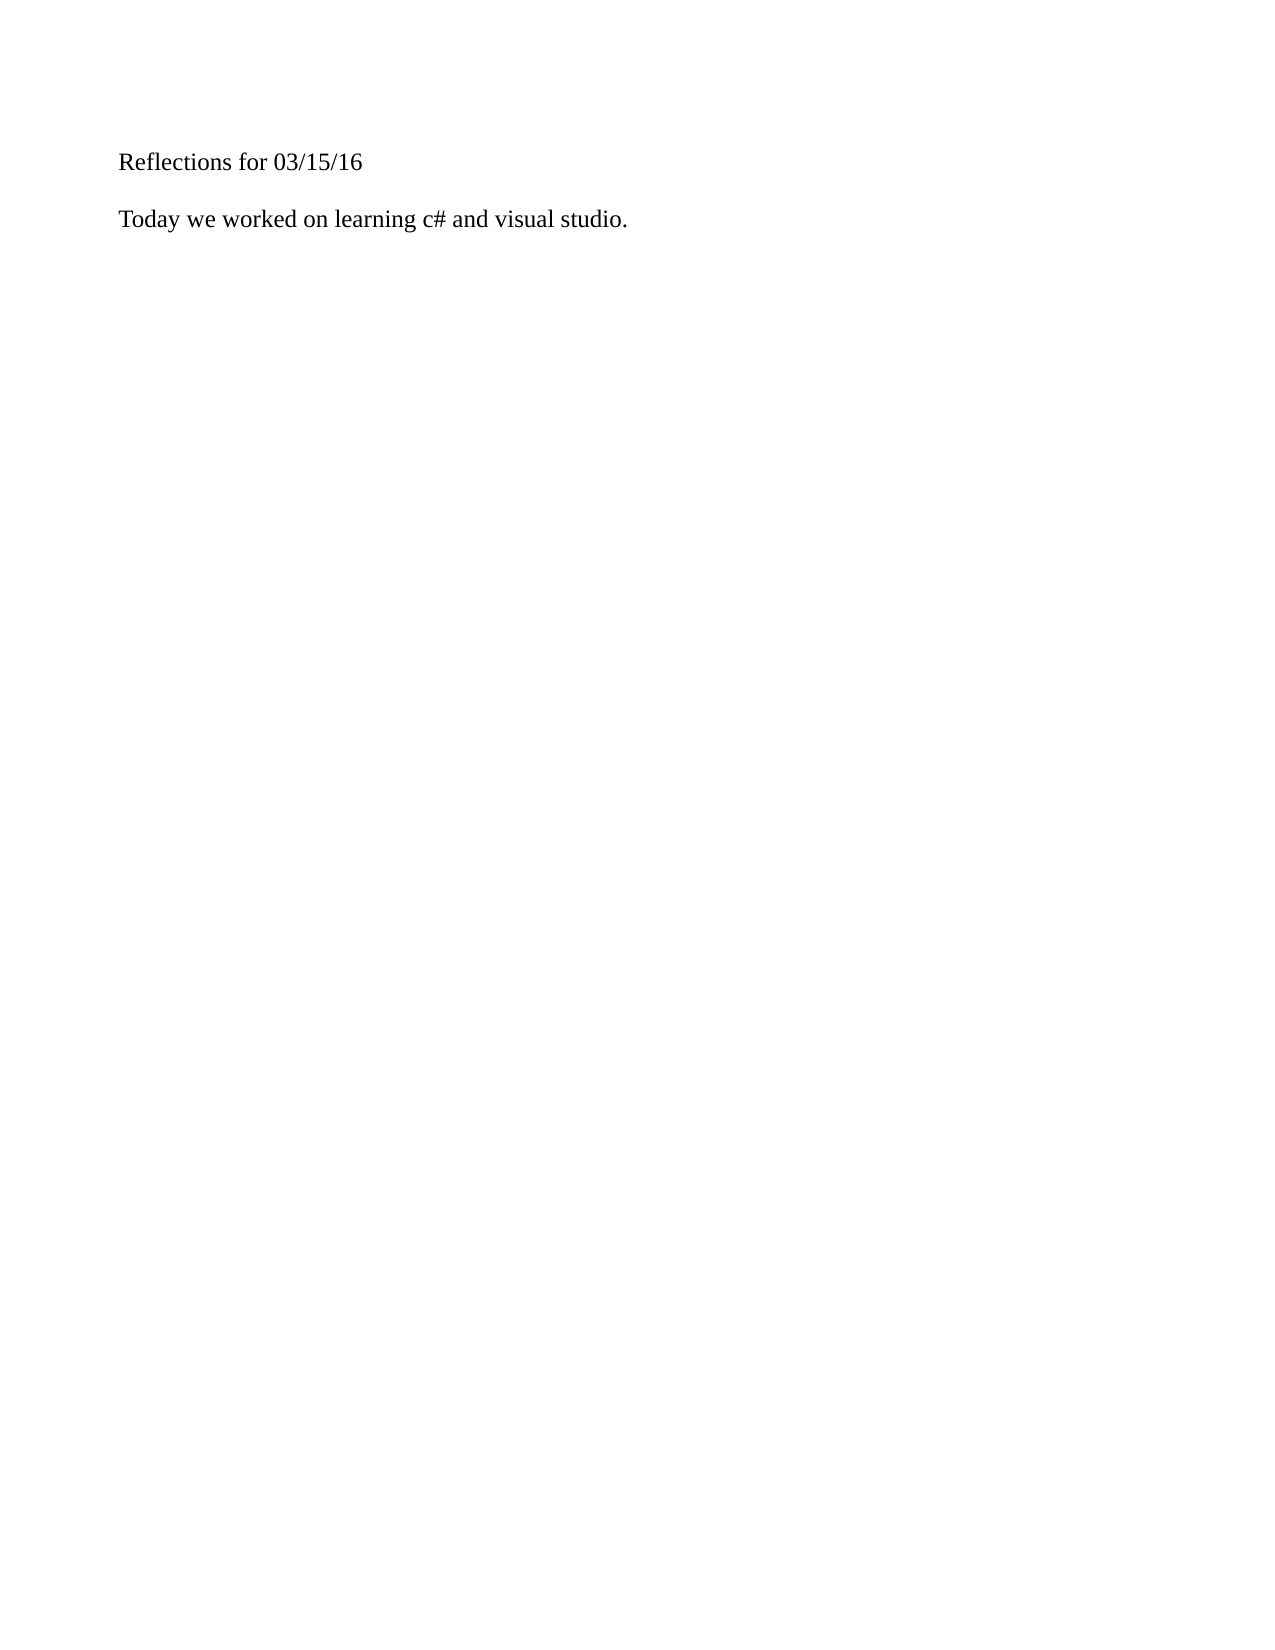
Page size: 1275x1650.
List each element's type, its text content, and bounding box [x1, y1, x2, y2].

text Today we worked on learning c# and visual studio. [118, 204, 1157, 233]
text Reflections for 03/15/16 [118, 147, 1157, 176]
